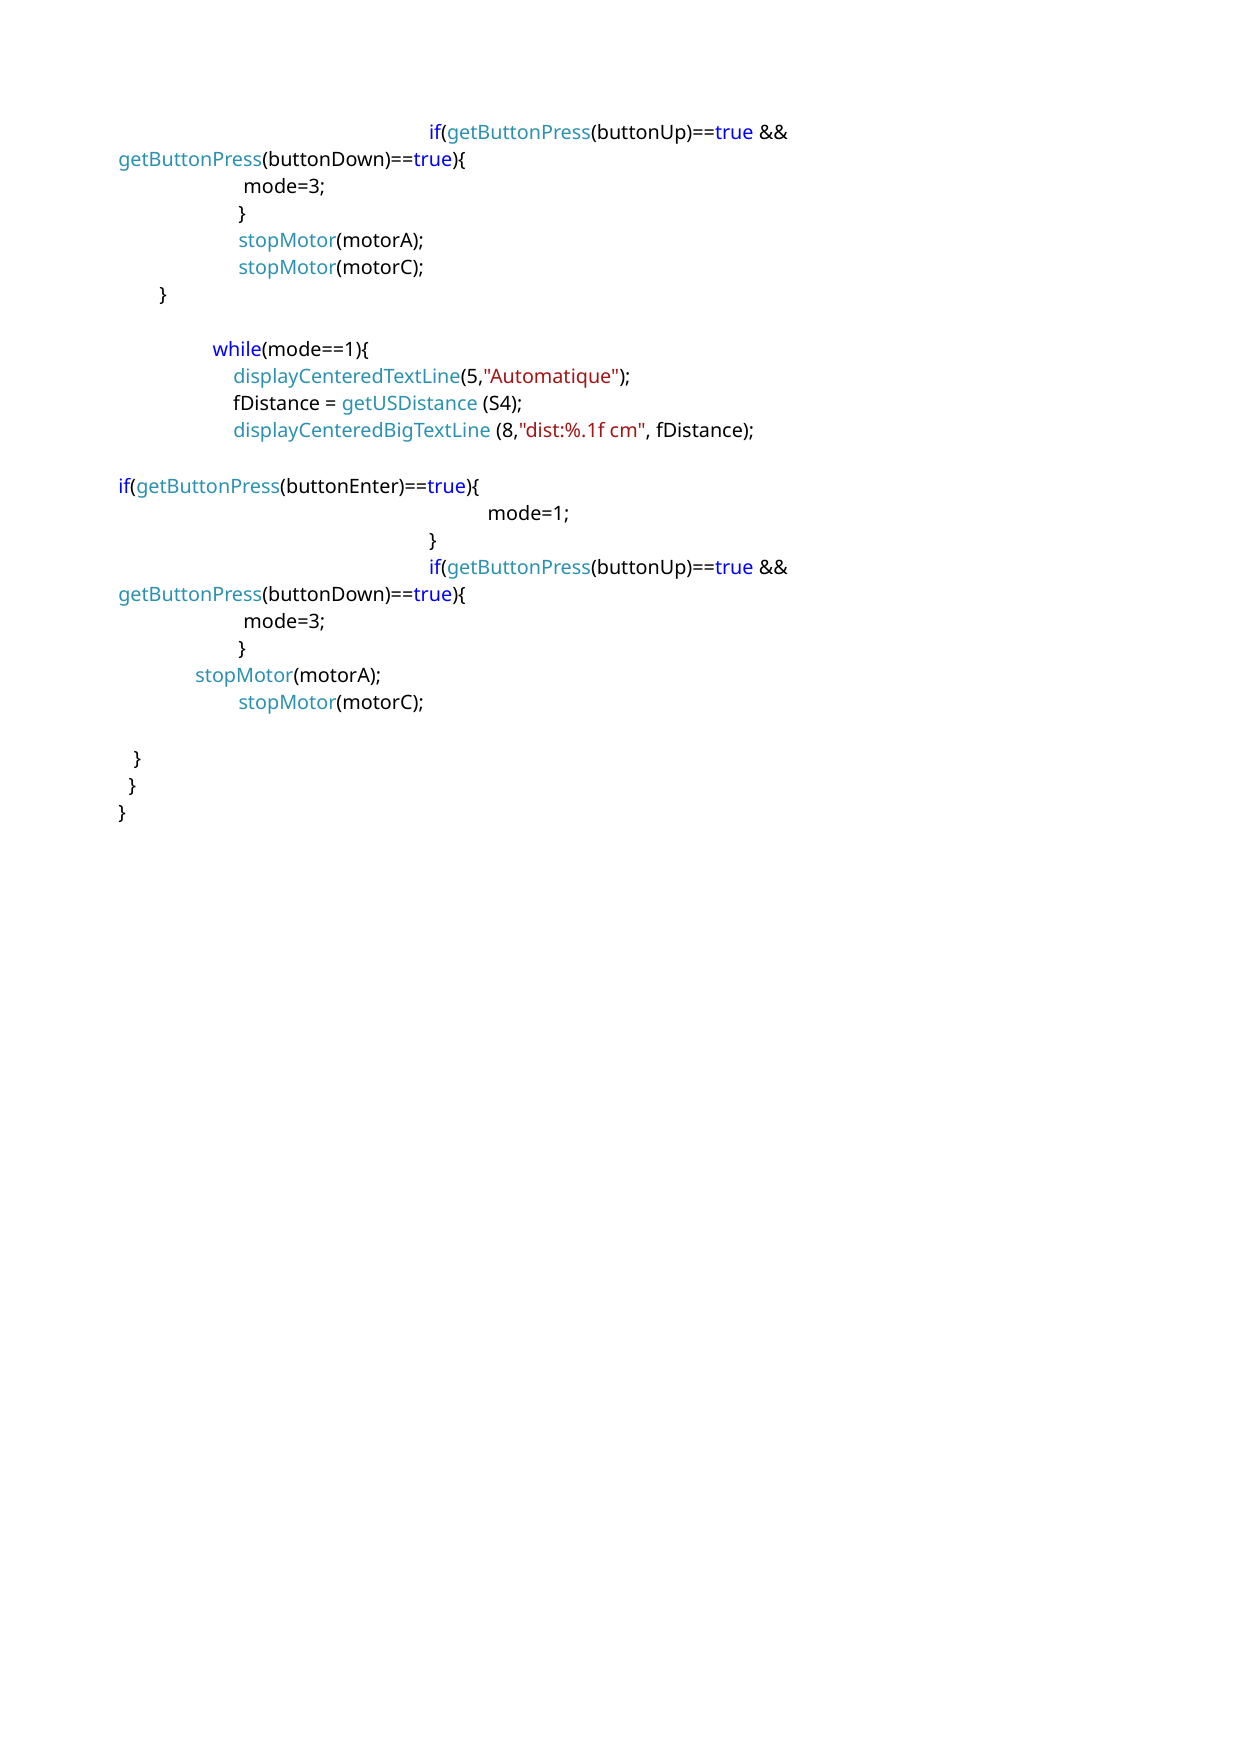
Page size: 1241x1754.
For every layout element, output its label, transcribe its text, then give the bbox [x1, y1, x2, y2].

text stopMotor(motorA); [118, 226, 1122, 253]
text } [118, 798, 1122, 825]
text } [118, 744, 1122, 771]
text } [118, 199, 1122, 226]
text if(getButtonPress(buttonUp)==true && getButtonPress(buttonDown)==true){ [118, 118, 1122, 172]
text stopMotor(motorC); [118, 253, 1122, 280]
text mode=1; [118, 499, 1122, 526]
text fDistance = getUSDistance (S4); [118, 390, 1122, 417]
text } [118, 634, 1122, 661]
text } [118, 280, 1122, 307]
text } [118, 526, 1122, 553]
text stopMotor(motorC); [118, 688, 1122, 715]
text displayCenteredTextLine(5,"Automatique"); [118, 363, 1122, 390]
text mode=3; [118, 172, 1122, 199]
text displayCenteredBigTextLine (8,"dist:%.1f cm", fDistance); [118, 417, 1122, 444]
text if(getButtonPress(buttonUp)==true && getButtonPress(buttonDown)==true){ [118, 553, 1122, 607]
text stopMotor(motorA); [118, 661, 1122, 688]
text mode=3; [118, 607, 1122, 634]
text } [118, 771, 1122, 798]
text while(mode==1){ [118, 336, 1122, 363]
text if(getButtonPress(buttonEnter)==true){ [118, 472, 1122, 499]
